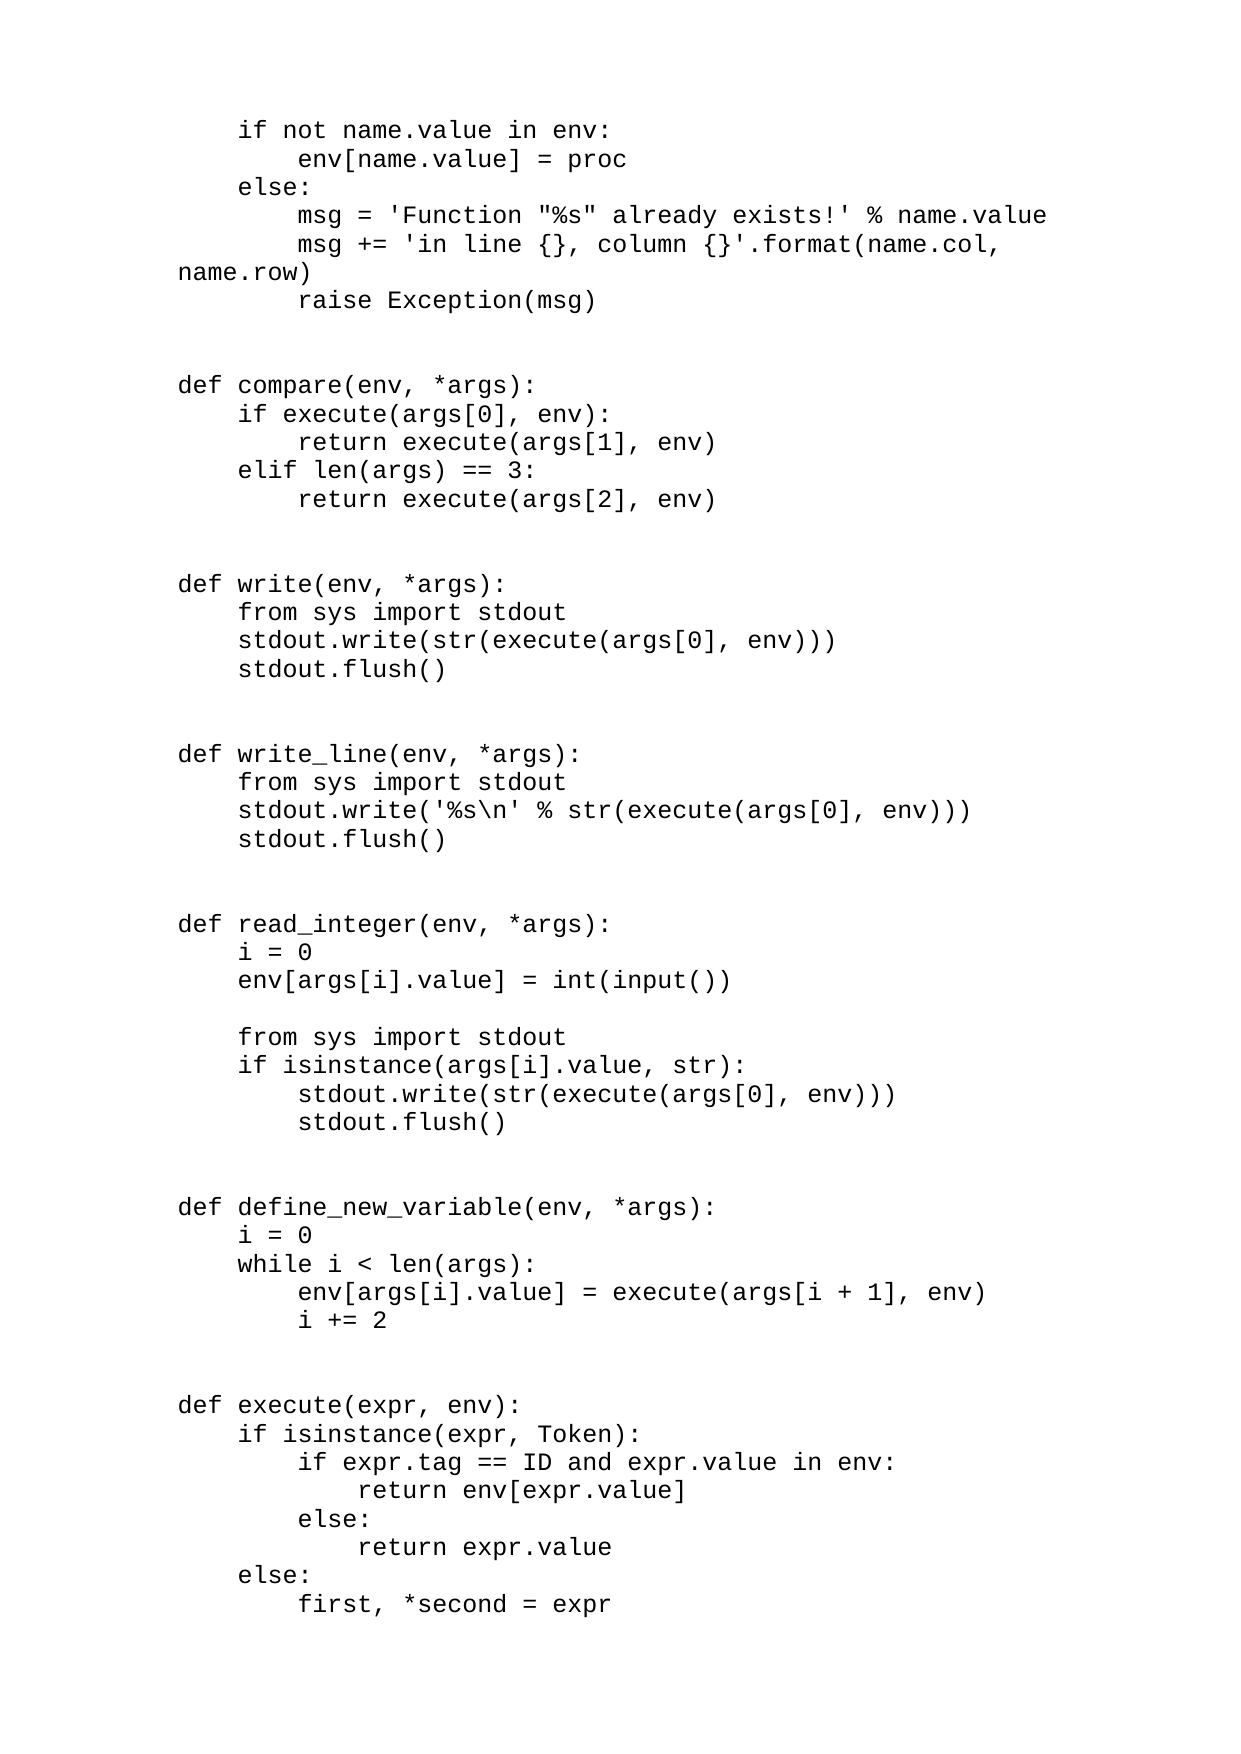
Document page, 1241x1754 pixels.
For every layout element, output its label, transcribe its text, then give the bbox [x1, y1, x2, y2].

text if not name.value in env: env[name.value] = proc else: msg = 'Function "%s" already exists!' % name.value msg += 'in line {}, column {}'.format(name.col, name.row) raise Exception(msg) def compare(env, *args): if execute(args[0], env): return execute(args[1], env) elif len(args) == 3: return execute(args[2], env) def write(env, *args): from sys import stdout stdout.write(str(execute(args[0], env))) stdout.flush() def write_line(env, *args): from sys import stdout stdout.write('%s\n' % str(execute(args[0], env))) stdout.flush() def read_integer(env, *args): i = 0 env[args[i].value] = int(input()) from sys import stdout if isinstance(args[i].value, str): stdout.write(str(execute(args[0], env))) stdout.flush() def define_new_variable(env, *args): i = 0 while i < len(args): env[args[i].value] = execute(args[i + 1], env) i += 2 def execute(expr, env): if isinstance(expr, Token): if expr.tag == ID and expr.value in env: return env[expr.value] else: return expr.value else: first, *second = expr [177, 118, 1152, 1620]
